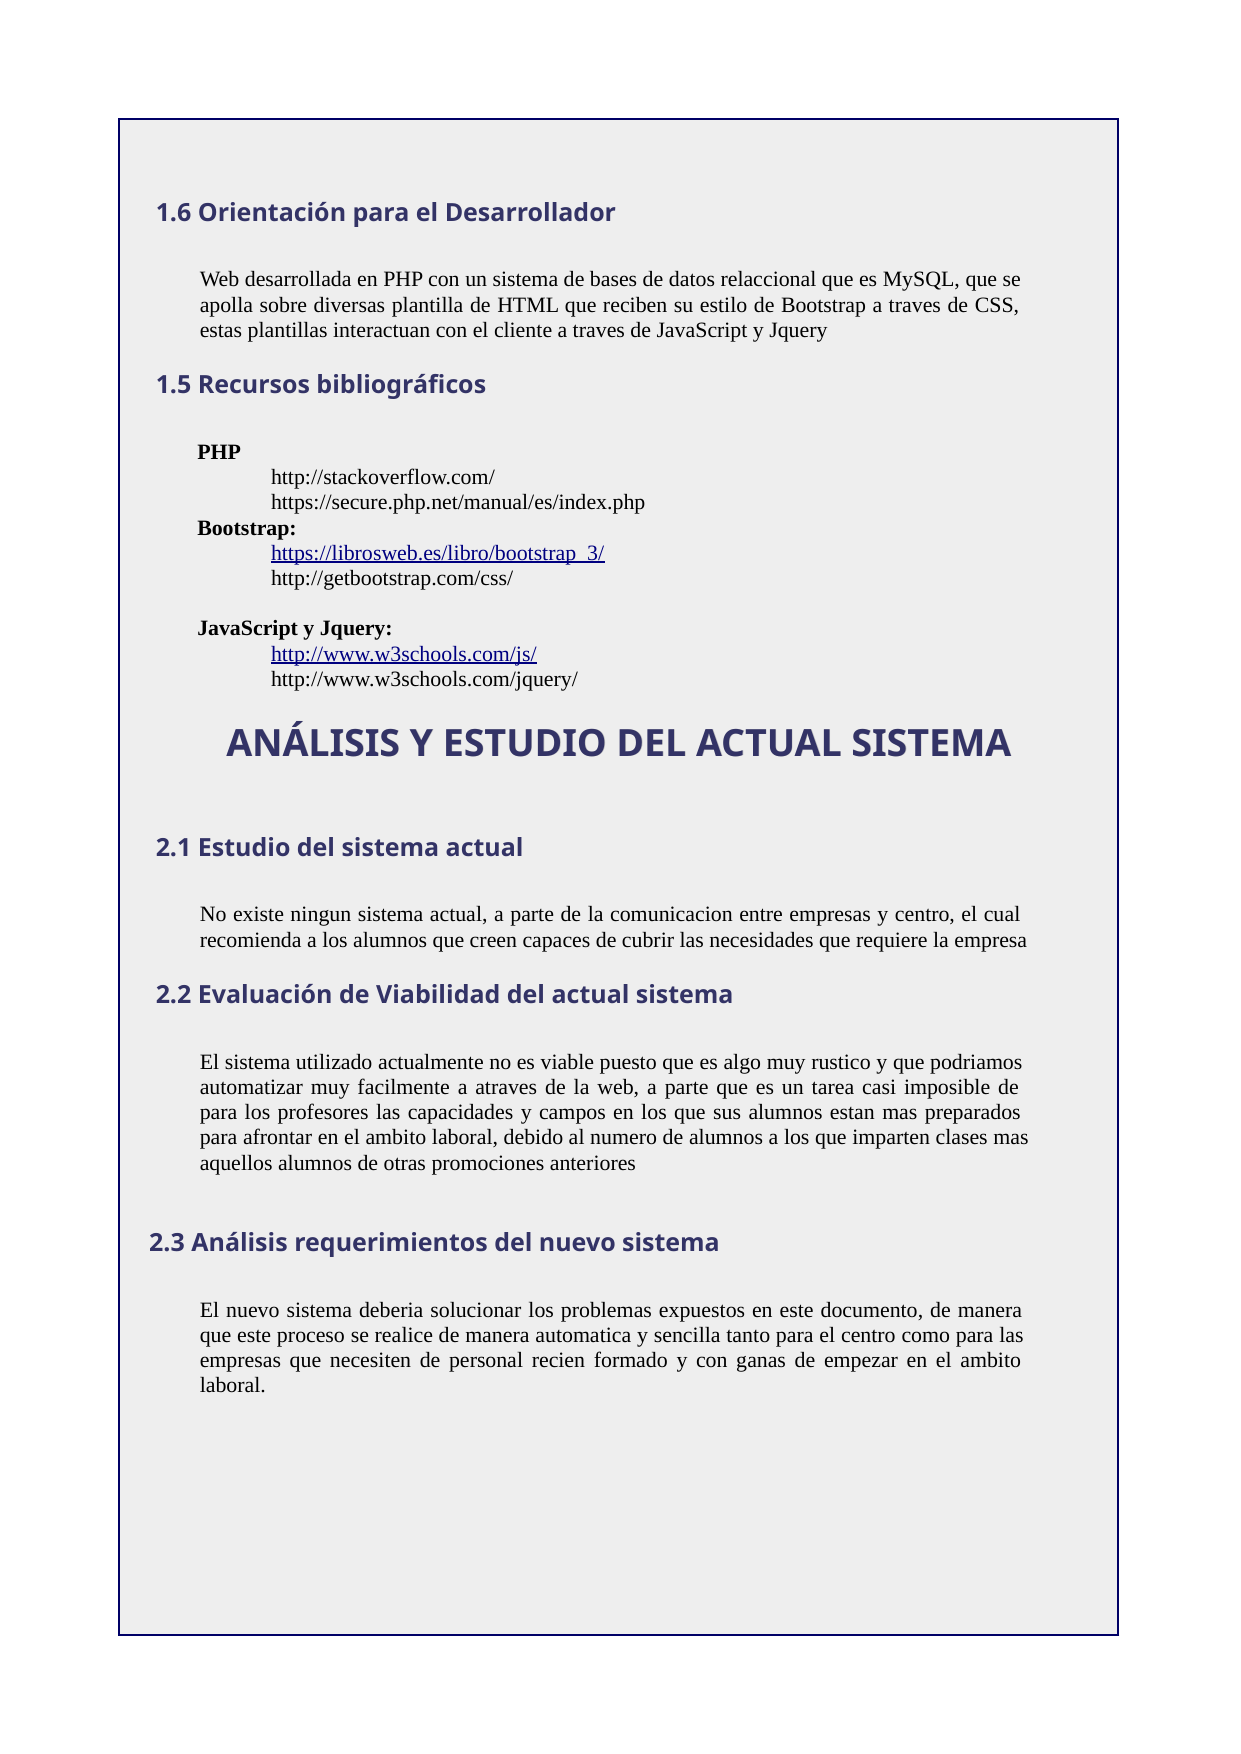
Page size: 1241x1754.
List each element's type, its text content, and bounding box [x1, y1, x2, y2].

text JavaScript y Jquery: [123, 615, 1114, 641]
subtitle 1.5 Recursos bibliográficos [123, 367, 1114, 401]
text https://secure.php.net/manual/es/index.php [123, 489, 1114, 514]
text Bootstrap: [123, 514, 1114, 540]
subtitle 2.3 Análisis requerimientos del nuevo sistema [123, 1225, 1114, 1259]
text El nuevo sistema deberia solucionar los problemas expuestos en este documento, de manera que este proceso se realice de manera automatica y sencilla tanto para el centro como para las empresas que necesiten de personal recien formado y con ganas de empezar en el ambito laboral. [126, 1297, 1031, 1397]
subtitle 1.6 Orientación para el Desarrollador [123, 195, 1114, 229]
text http://www.w3schools.com/js/ [123, 641, 1114, 666]
subtitle Análisis y estudio del actual sistema [123, 716, 1114, 767]
text Web desarrollada en PHP con un sistema de bases de datos relaccional que es MySQL, que se apolla sobre diversas plantilla de HTML que reciben su estilo de Bootstrap a traves de CSS, estas plantillas interactuan con el cliente a traves de JavaScript y Jquery [126, 266, 1028, 342]
subtitle 2.1 Estudio del sistema actual [123, 830, 1114, 864]
text PHP [123, 439, 1114, 464]
text http://getbootstrap.com/css/ [123, 565, 1114, 590]
text http://stackoverflow.com/ [123, 464, 1114, 489]
text No existe ningun sistema actual, a parte de la comunicacion entre empresas y centro, el cual recomienda a los alumnos que creen capaces de cubrir las necesidades que requiere la empresa [126, 901, 1029, 952]
text El sistema utilizado actualmente no es viable puesto que es algo muy rustico y que podriamos automatizar muy facilmente a atraves de la web, a parte que es un tarea casi imposible de para los profesores las capacidades y campos en los que sus alumnos estan mas preparados para afrontar en el ambito laboral, debido al numero de alumnos a los que imparten clases mas aquellos alumnos de otras promociones anteriores [126, 1049, 1029, 1175]
text https://librosweb.es/libro/bootstrap_3/ [123, 540, 1114, 565]
subtitle 2.2 Evaluación de Viabilidad del actual sistema [123, 977, 1114, 1011]
text http://www.w3schools.com/jquery/ [123, 666, 1114, 691]
